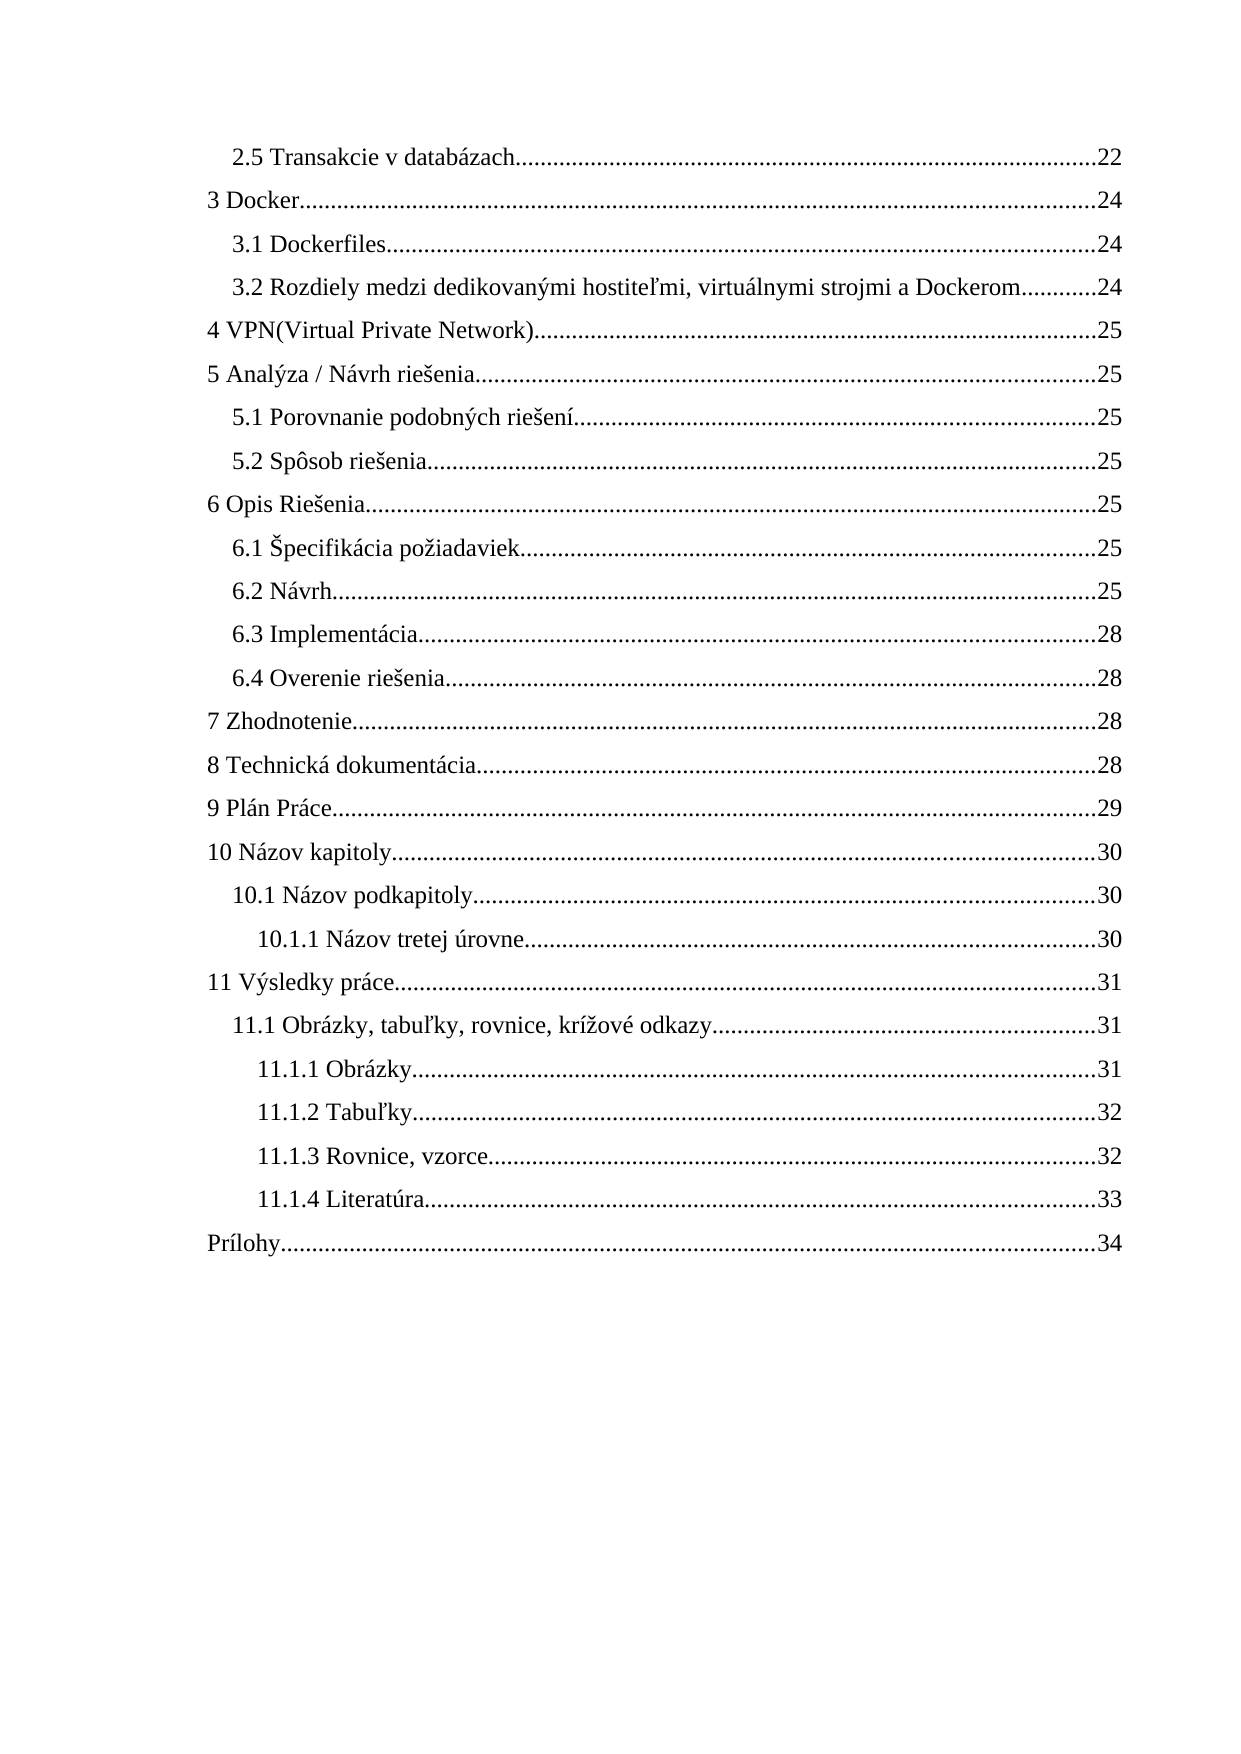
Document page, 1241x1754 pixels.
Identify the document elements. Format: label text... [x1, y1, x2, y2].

text 11.1.3 Rovnice, vzorce 32 [227, 1141, 1122, 1169]
text 5.1 Porovnanie podobných riešení 25 [202, 402, 1122, 431]
text 11.1.2 Tabuľky 32 [227, 1097, 1122, 1126]
text 7 Zhodnotenie 28 [177, 706, 1122, 735]
text 5 Analýza / Návrh riešenia 25 [177, 359, 1122, 388]
text 3 Docker 24 [177, 185, 1122, 214]
text 6.3 Implementácia 28 [202, 619, 1122, 648]
text 3.2 Rozdiely medzi dedikovanými hostiteľmi, virtuálnymi strojmi a Dockerom 24 [202, 272, 1122, 301]
text 11.1 Obrázky, tabuľky, rovnice, krížové odkazy 31 [202, 1011, 1122, 1039]
text 6 Opis Riešenia 25 [177, 489, 1122, 518]
text 2.5 Transakcie v databázach 22 [202, 142, 1122, 171]
text 4 VPN(Virtual Private Network) 25 [177, 316, 1122, 344]
text 6.4 Overenie riešenia 28 [202, 663, 1122, 692]
text 6.2 Návrh 25 [202, 576, 1122, 605]
text 11 Výsledky práce 31 [177, 967, 1122, 996]
text 3.1 Dockerfiles 24 [202, 229, 1122, 257]
text 8 Technická dokumentácia 28 [177, 750, 1122, 779]
text 10.1.1 Názov tretej úrovne 30 [227, 924, 1122, 952]
text 11.1.1 Obrázky 31 [227, 1054, 1122, 1083]
text 5.2 Spôsob riešenia 25 [202, 446, 1122, 474]
text 6.1 Špecifikácia požiadaviek 25 [202, 533, 1122, 561]
text 10 Názov kapitoly 30 [177, 837, 1122, 866]
text Prílohy 34 [177, 1228, 1122, 1256]
text 9 Plán Práce 29 [177, 793, 1122, 822]
text 10.1 Názov podkapitoly 30 [202, 880, 1122, 909]
text 11.1.4 Literatúra 33 [227, 1184, 1122, 1213]
